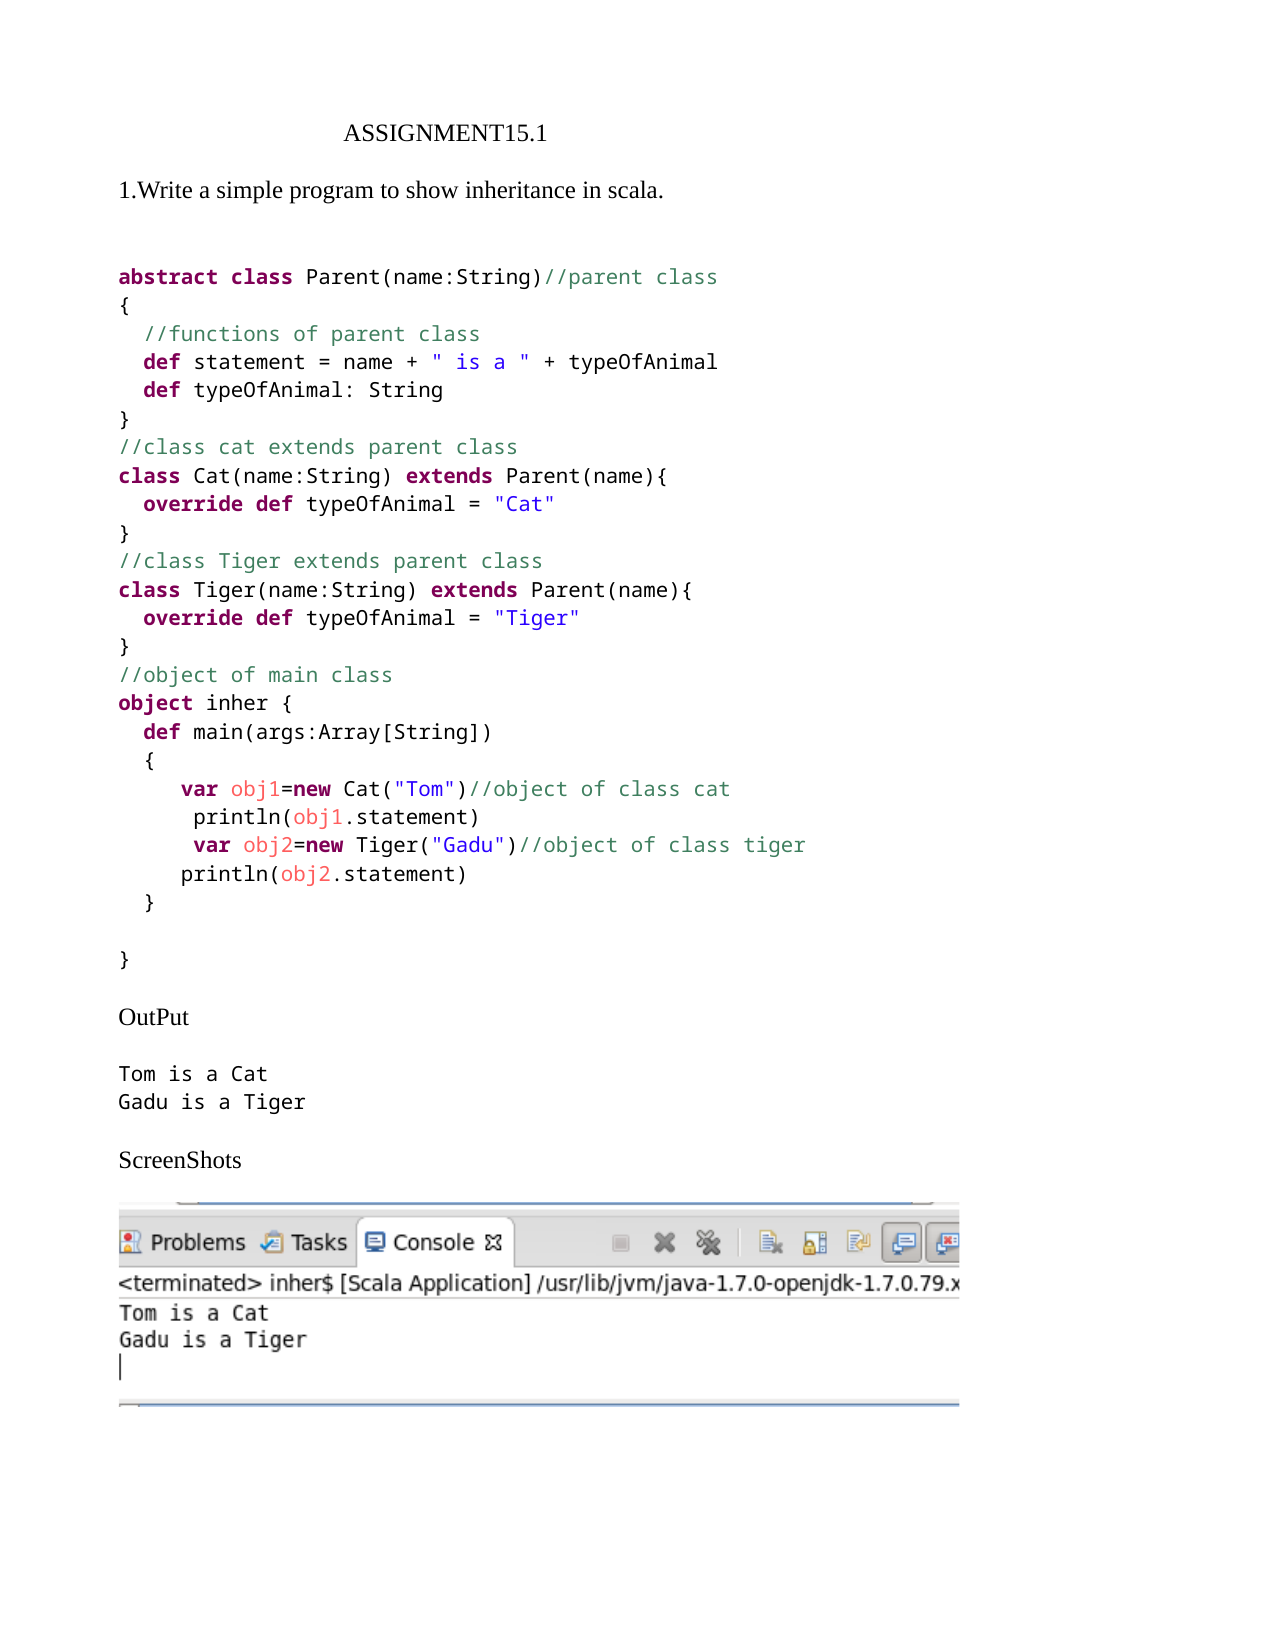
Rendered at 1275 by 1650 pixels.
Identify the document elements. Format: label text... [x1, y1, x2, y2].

text class Cat(name:String) extends Parent(name){ [118, 461, 1157, 489]
text ASSIGNMENT15.1 [118, 118, 1157, 147]
text var obj2=new Tiger("Gadu")//object of class tiger [118, 831, 1157, 859]
text } [118, 404, 1157, 432]
text override def typeOfAnimal = "Cat" [118, 489, 1157, 518]
text def main(args:Array[String]) [118, 717, 1157, 745]
text { [118, 290, 1157, 319]
text println(obj1.statement) [118, 802, 1157, 831]
text //class cat extends parent class [118, 432, 1157, 461]
text { [118, 745, 1157, 774]
picture [118, 1202, 960, 1407]
text var obj1=new Cat("Tom")//object of class cat [118, 774, 1157, 802]
text 1.Write a simple program to show inheritance in scala. [118, 176, 1157, 204]
text } [118, 887, 1157, 916]
text def statement = name + " is a " + typeOfAnimal [118, 347, 1157, 376]
text //object of main class [118, 660, 1157, 688]
text def typeOfAnimal: String [118, 376, 1157, 404]
text abstract class Parent(name:String)//parent class [118, 262, 1157, 290]
text Gadu is a Tiger [118, 1087, 1157, 1116]
text OutPut [118, 1002, 1157, 1030]
text println(obj2.statement) [118, 859, 1157, 887]
text //class Tiger extends parent class [118, 546, 1157, 575]
text ScreenShots [118, 1145, 1157, 1173]
text Tom is a Cat [118, 1059, 1157, 1087]
text class Tiger(name:String) extends Parent(name){ [118, 575, 1157, 603]
text //functions of parent class [118, 319, 1157, 347]
text } [118, 632, 1157, 660]
text } [118, 518, 1157, 546]
text } [118, 944, 1157, 973]
text override def typeOfAnimal = "Tiger" [118, 603, 1157, 632]
text object inher { [118, 688, 1157, 717]
